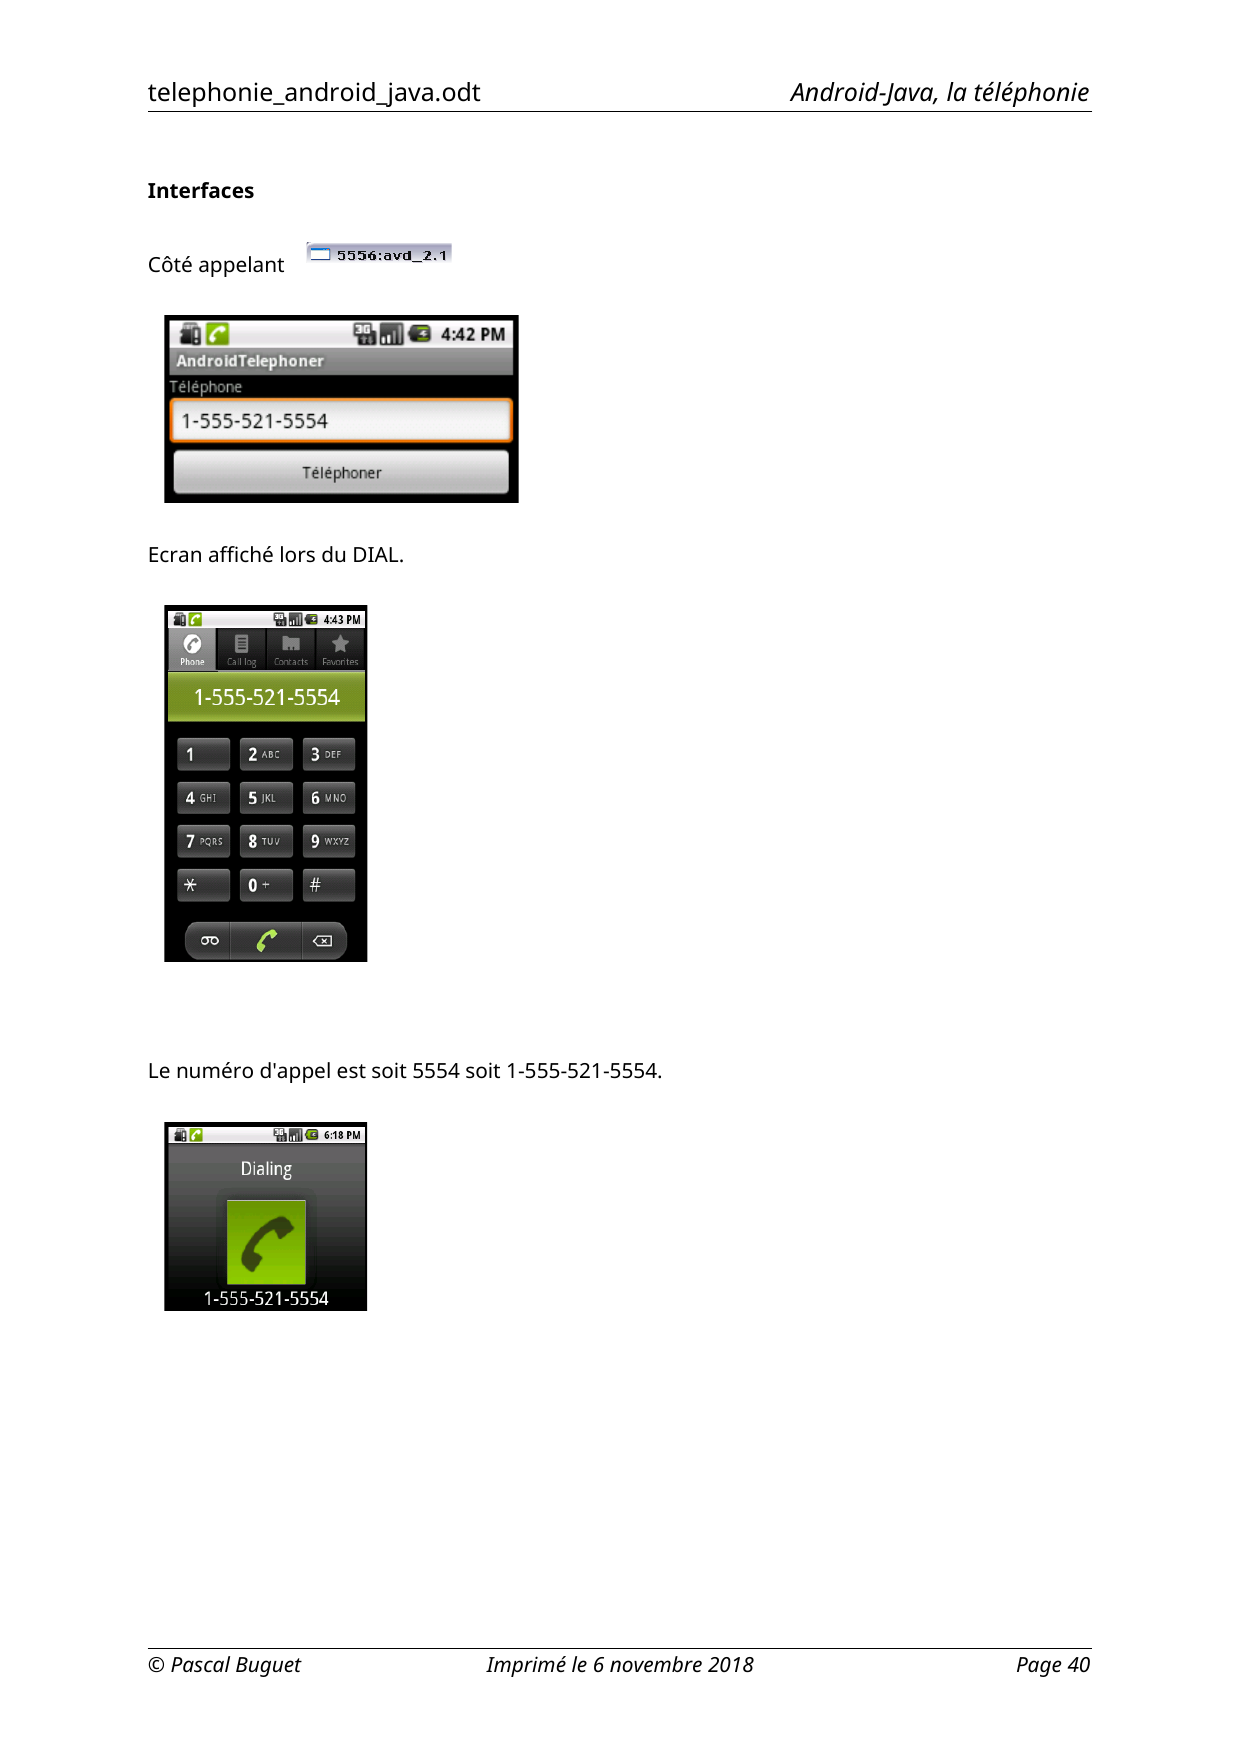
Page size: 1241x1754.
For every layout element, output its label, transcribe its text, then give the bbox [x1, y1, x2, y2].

text Ecran affiché lors du DIAL. [148, 540, 1092, 568]
text Le numéro d'appel est soit 5554 soit 1-555-521-5554. [148, 1056, 1092, 1085]
text Interfaces [148, 176, 1092, 204]
text Côté appelant [148, 233, 1092, 278]
